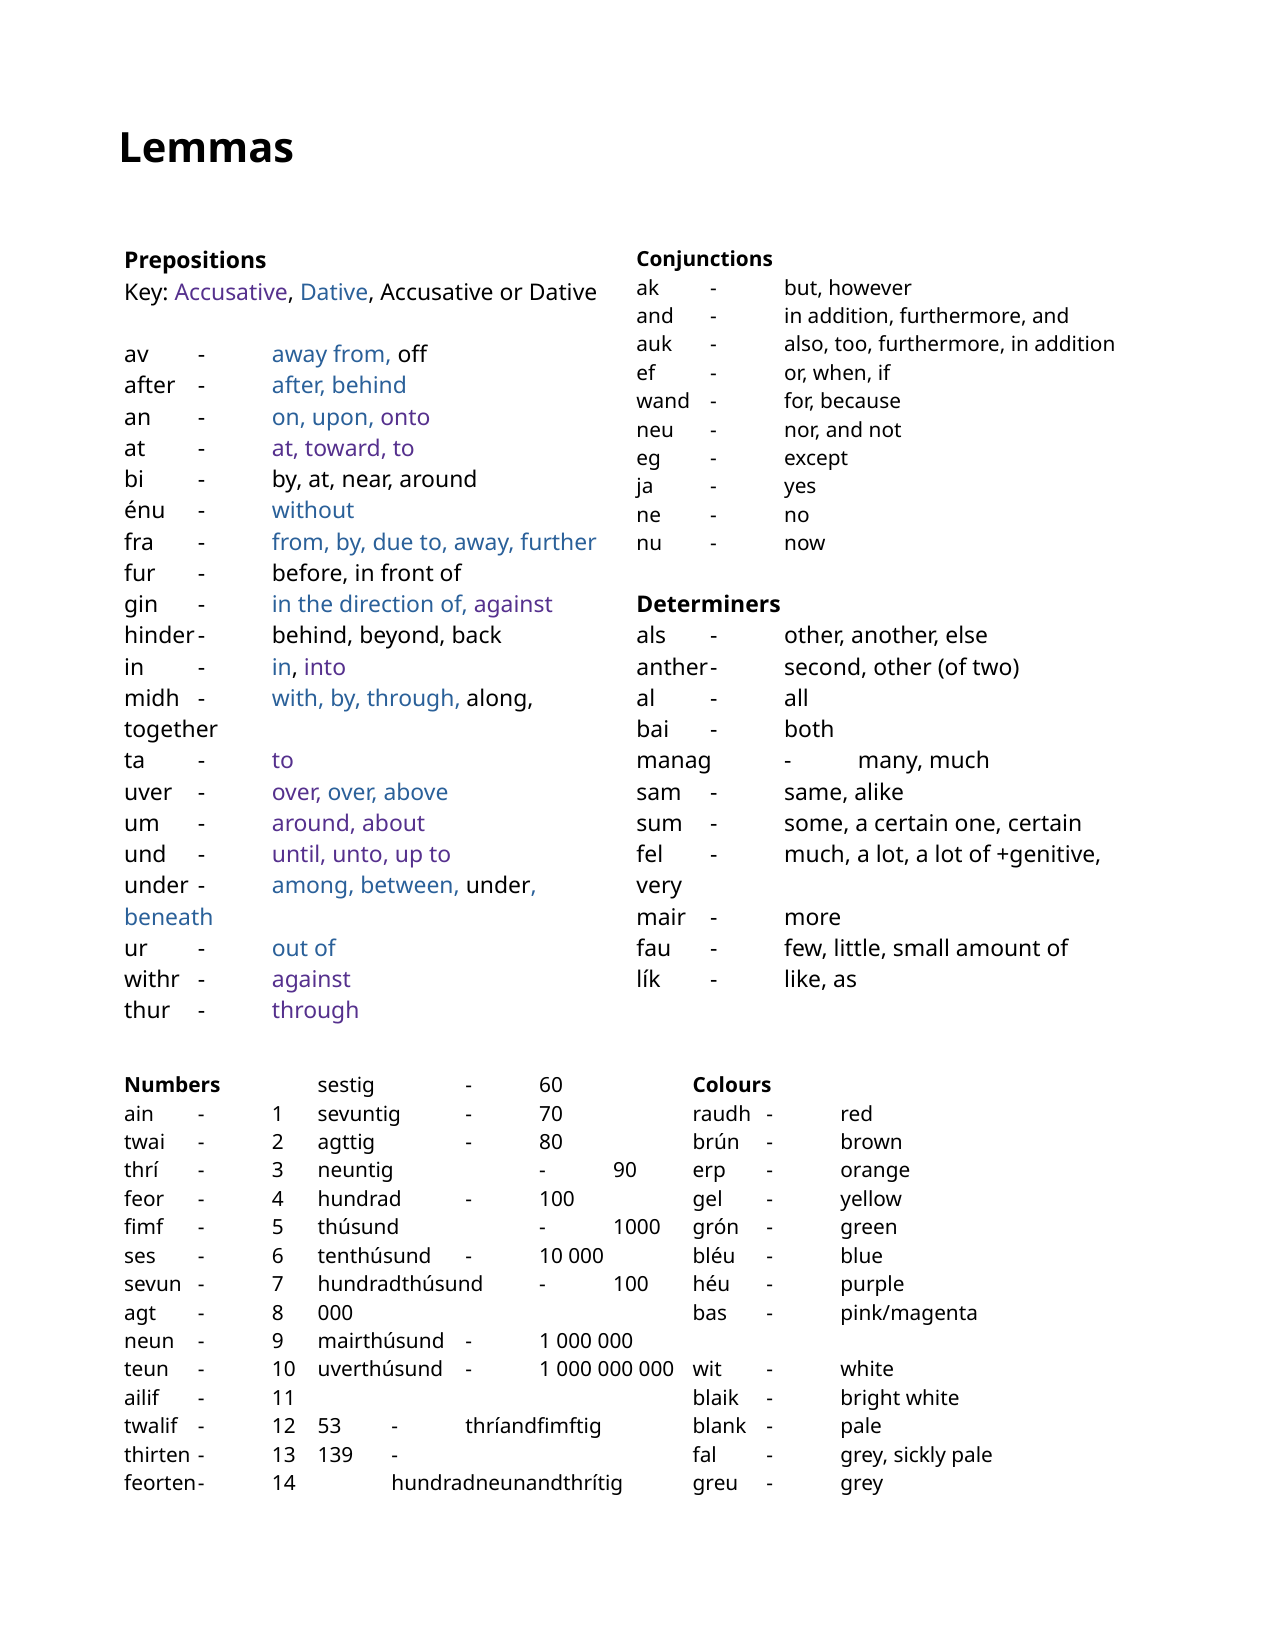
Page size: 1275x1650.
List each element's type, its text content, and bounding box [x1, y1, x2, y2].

table_header Numbers ain - 1 twai - 2 thrí - 3 feor - 4 fimf - 5 ses - 6 sevun - 7 agt - 8 neun - 9 teun - 10 ailif - 11 twalif - 12 thirten - 13 feorten - 14 [119, 1065, 311, 1502]
text Lemmas [118, 118, 1157, 175]
table_header Conjunctions ak - but, however and - in addition, furthermore, and auk - also, too, furthermore, in addition ef - or, when, if wand - for, because neu - nor, and not eg - except ja - yes ne - no nu - now Determiners als - other, another, else anther - second, other (of two) al - all bai - both manag - many, much sam - same, alike sum - some, a certain one, certain fel - much, a lot, a lot of +genitive, very mair - more fau - few, little, small amount of lík - like, as [631, 239, 1156, 1031]
table_header Prepositions Key: Accusative, Dative, Accusative or Dative av - away from, off after - after, behind an - on, upon, onto at - at, toward, to bi - by, at, near, around énu - without fra - from, by, due to, away, further fur - before, in front of gin - in the direction of, against hinder - behind, beyond, back in - in, into midh - with, by, through, along, together ta - to uver - over, over, above um - around, about und - until, unto, up to under - among, between, under, beneath ur - out of withr - against thur - through [119, 239, 630, 1031]
table_header Colours raudh - red brún - brown erp - orange gel - yellow grón - green bléu - blue héu - purple bas - pink/magenta wit - white blaik - bright white blank - pale fal - grey, sickly pale greu - grey [687, 1065, 1156, 1502]
table_header sestig - 60 sevuntig - 70 agttig - 80 neuntig - 90 hundrad - 100 thúsund - 1000 tenthúsund - 10 000 hundradthúsund - 100 000 mairthúsund - 1 000 000 uverthúsund - 1 000 000 000 53 - thríandfimftig 139 - hundradneunandthrítig [312, 1065, 686, 1502]
